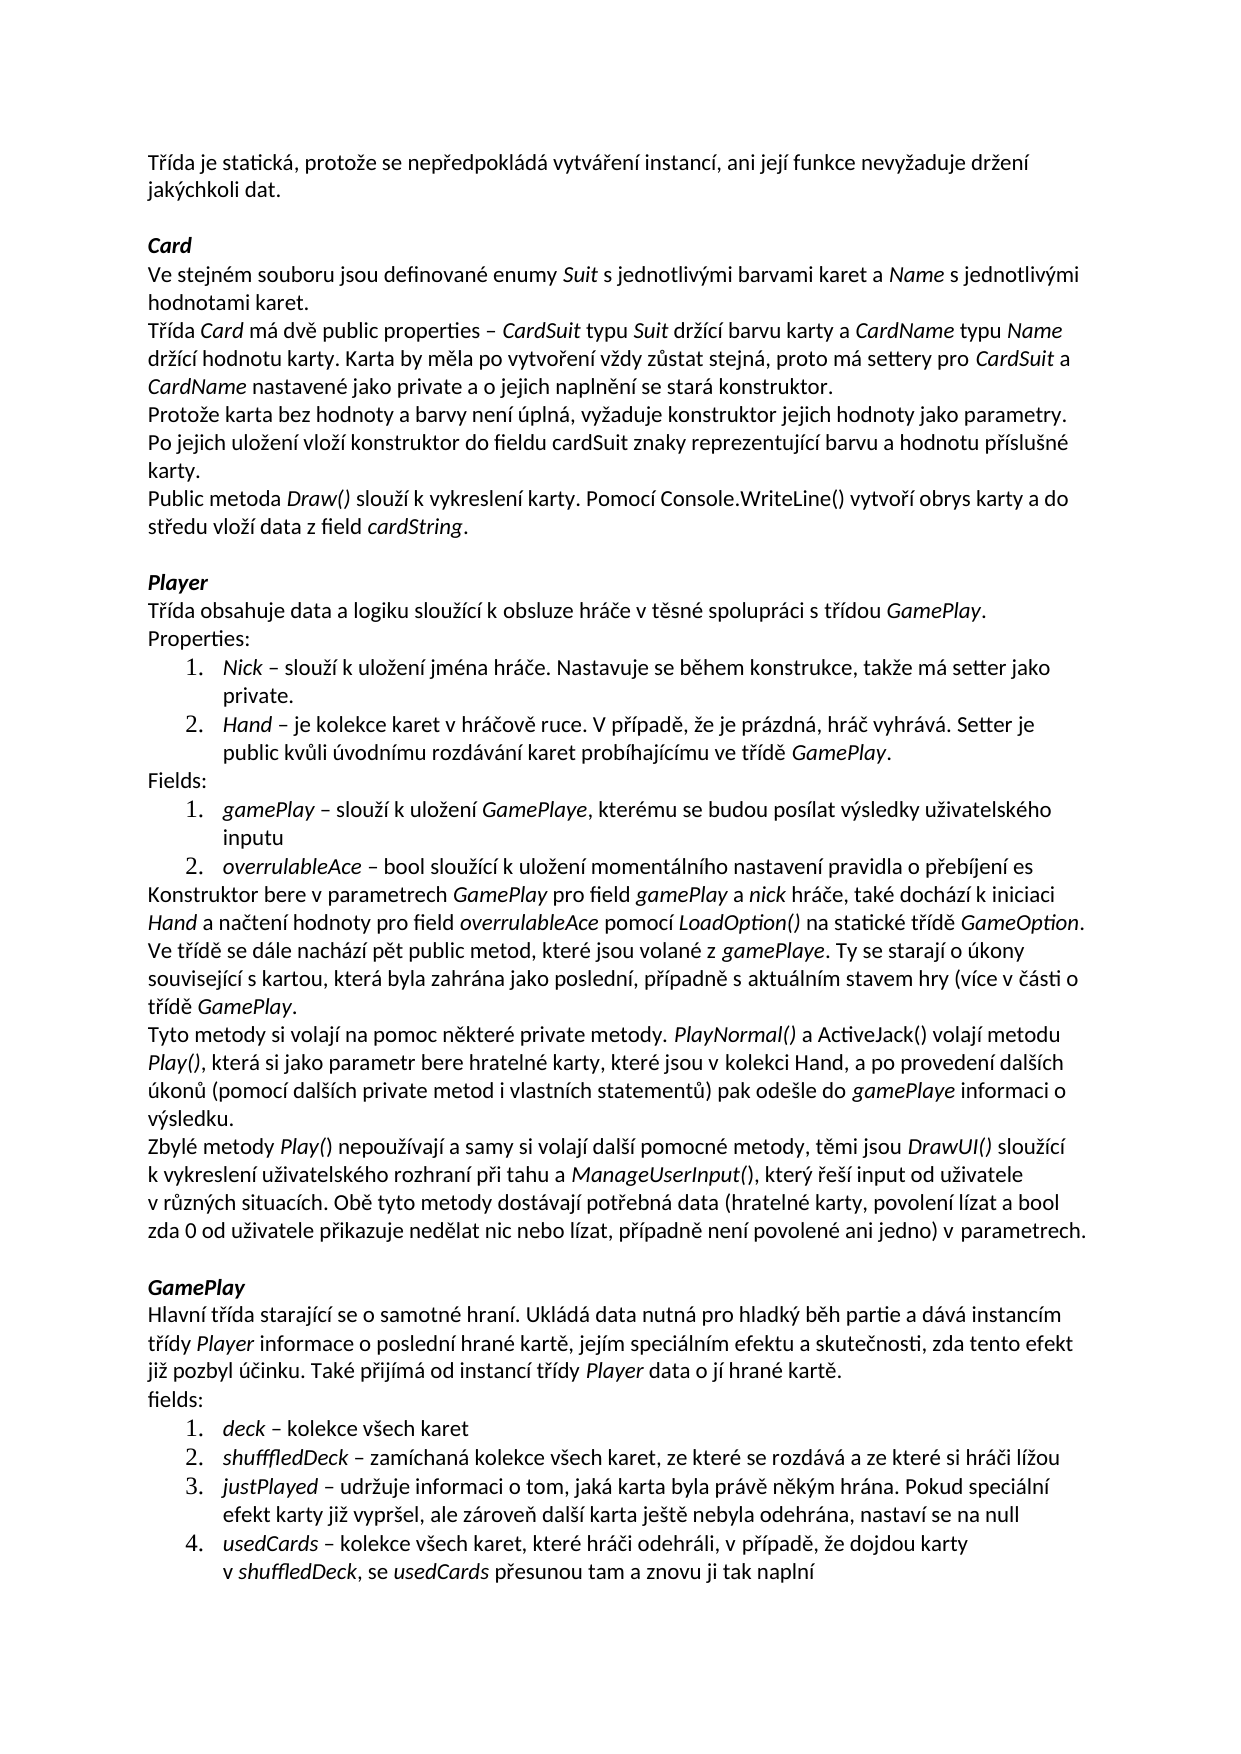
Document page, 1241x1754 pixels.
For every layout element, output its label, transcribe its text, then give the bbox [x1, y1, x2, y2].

text GamePlay [148, 1273, 1093, 1301]
list gamePlay – slouží k uložení GamePlaye, kterému se budou posílat výsledky uživatelského inputu [185, 794, 1093, 851]
text Ve třídě se dále nachází pět public metod, které jsou volané z gamePlaye. Ty se starají o úkony související s kartou, která byla zahrána jako poslední, případně s aktuálním stavem hry (více v části o třídě GamePlay. [148, 936, 1093, 1020]
list Nick – slouží k uložení jména hráče. Nastavuje se během konstrukce, takže má setter jako private. [185, 652, 1093, 709]
text Konstruktor bere v parametrech GamePlay pro field gamePlay a nick hráče, také dochází k iniciaci Hand a načtení hodnoty pro field overrulableAce pomocí LoadOption() na statické třídě GameOption. [148, 880, 1093, 936]
text Třída je statická, protože se nepředpokládá vytváření instancí, ani její funkce nevyžaduje držení jakýchkoli dat. [148, 148, 1093, 204]
list usedCards – kolekce všech karet, které hráči odehráli, v případě, že dojdou karty v shuffledDeck, se usedCards přesunou tam a znovu ji tak naplní [185, 1528, 1093, 1585]
list overrulableAce – bool sloužící k uložení momentálního nastavení pravidla o přebíjení es [185, 851, 1093, 880]
text Card [148, 232, 1093, 260]
text Hlavní třída starající se o samotné hraní. Ukládá data nutná pro hladký běh partie a dává instancím třídy Player informace o poslední hrané kartě, jejím speciálním efektu a skutečnosti, zda tento efekt již pozbyl účinku. Také přijímá od instancí třídy Player data o jí hrané kartě. [148, 1301, 1093, 1385]
list shufffledDeck – zamíchaná kolekce všech karet, ze které se rozdává a ze které si hráči lížou [185, 1442, 1093, 1471]
text Public metoda Draw() slouží k vykreslení karty. Pomocí Console.WriteLine() vytvoří obrys karty a do středu vloží data z field cardString. [148, 484, 1093, 540]
text Třída obsahuje data a logiku sloužící k obsluze hráče v těsné spolupráci s třídou GamePlay. Properties: [148, 596, 1093, 652]
text fields: [148, 1385, 1093, 1413]
text Třída Card má dvě public properties – CardSuit typu Suit držící barvu karty a CardName typu Name držící hodnotu karty. Karta by měla po vytvoření vždy zůstat stejná, proto má settery pro CardSuit a CardName nastavené jako private a o jejich naplnění se stará konstruktor. [148, 316, 1093, 400]
list deck – kolekce všech karet [185, 1413, 1093, 1442]
text Tyto metody si volají na pomoc některé private metody. PlayNormal() a ActiveJack() volají metodu Play(), která si jako parametr bere hratelné karty, které jsou v kolekci Hand, a po provedení dalších úkonů (pomocí dalších private metod i vlastních statementů) pak odešle do gamePlaye informaci o výsledku. [148, 1020, 1093, 1132]
list Hand – je kolekce karet v hráčově ruce. V případě, že je prázdná, hráč vyhrává. Setter je public kvůli úvodnímu rozdávání karet probíhajícímu ve třídě GamePlay. [185, 709, 1093, 766]
text Protože karta bez hodnoty a barvy není úplná, vyžaduje konstruktor jejich hodnoty jako parametry. Po jejich uložení vloží konstruktor do fieldu cardSuit znaky reprezentující barvu a hodnotu příslušné karty. [148, 400, 1093, 484]
text Player [148, 568, 1093, 596]
text Zbylé metody Play() nepoužívají a samy si volají další pomocné metody, těmi jsou DrawUI() sloužící k vykreslení uživatelského rozhraní při tahu a ManageUserInput(), který řeší input od uživatele v různých situacích. Obě tyto metody dostávají potřebná data (hratelné karty, povolení lízat a bool zda 0 od uživatele přikazuje nedělat nic nebo lízat, případně není povolené ani jedno) v parametrech. [148, 1132, 1093, 1244]
text Fields: [148, 766, 1093, 794]
text Ve stejném souboru jsou definované enumy Suit s jednotlivými barvami karet a Name s jednotlivými hodnotami karet. [148, 260, 1093, 316]
list justPlayed – udržuje informaci o tom, jaká karta byla právě někým hrána. Pokud speciální efekt karty již vypršel, ale zároveň další karta ještě nebyla odehrána, nastaví se na null [185, 1471, 1093, 1528]
